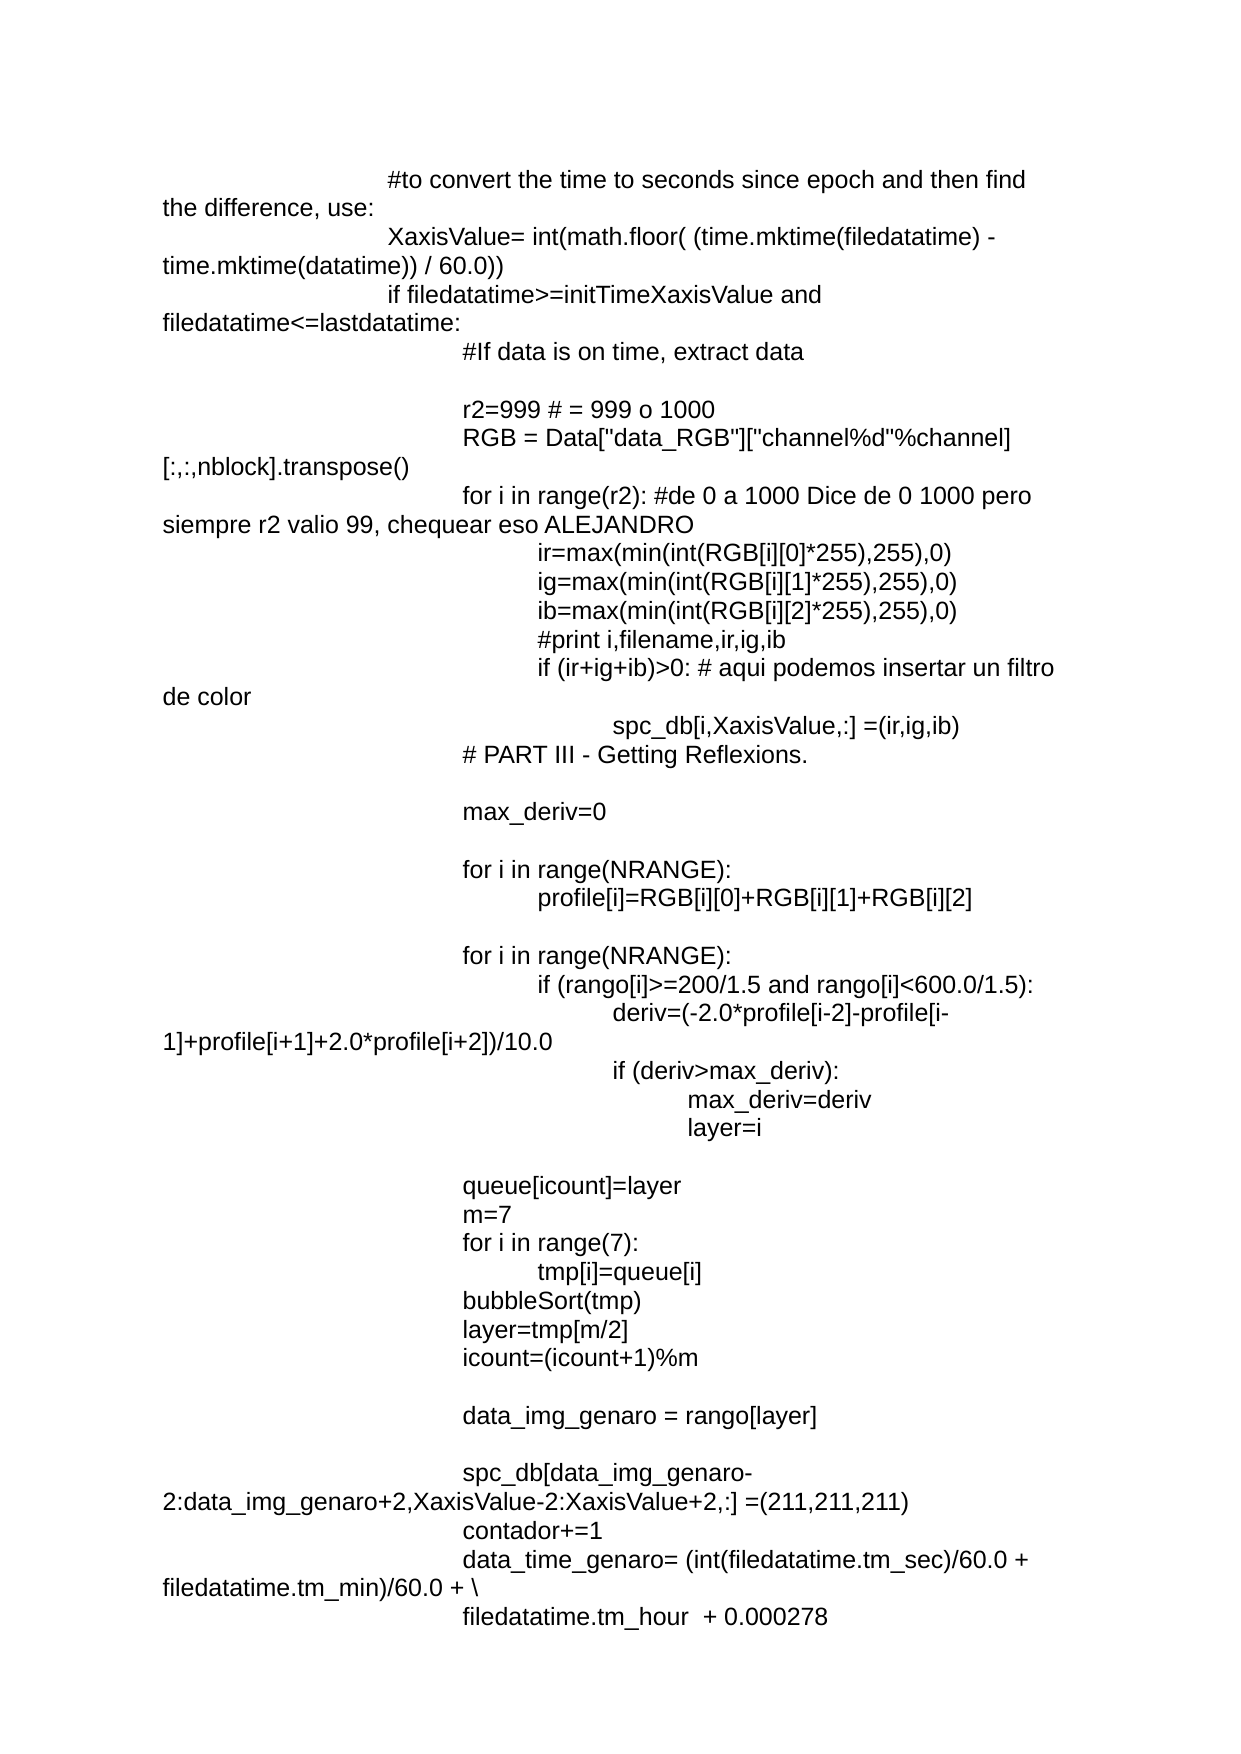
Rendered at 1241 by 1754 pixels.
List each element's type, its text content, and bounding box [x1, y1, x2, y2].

text queue[icount]=layer [162, 1171, 1065, 1199]
text for i in range(7): [162, 1228, 1065, 1257]
text for i in range(NRANGE): [162, 941, 1065, 969]
text layer=i [162, 1113, 1065, 1142]
text tmp[i]=queue[i] [162, 1257, 1065, 1286]
text # PART III - Getting Reflexions. [162, 739, 1065, 768]
text filedatatime.tm_hour + 0.000278 [162, 1602, 1065, 1631]
text bubbleSort(tmp) [162, 1286, 1065, 1314]
text data_img_genaro = rango[layer] [162, 1401, 1065, 1429]
text spc_db[i,XaxisValue,:] =(ir,ig,ib) [162, 711, 1065, 739]
text if filedatatime>=initTimeXaxisValue and filedatatime<=lastdatatime: [162, 279, 1065, 337]
text layer=tmp[m/2] [162, 1314, 1065, 1343]
text max_deriv=0 [162, 797, 1065, 826]
text m=7 [162, 1199, 1065, 1228]
text ig=max(min(int(RGB[i][1]*255),255),0) [162, 567, 1065, 596]
text icount=(icount+1)%m [162, 1343, 1065, 1372]
text if (ir+ig+ib)>0: # aqui podemos insertar un filtro de color [162, 653, 1065, 711]
text #If data is on time, extract data [162, 337, 1065, 366]
text for i in range(NRANGE): [162, 854, 1065, 883]
text contador+=1 [162, 1516, 1065, 1544]
text if (deriv>max_deriv): [162, 1056, 1065, 1084]
text spc_db[data_img_genaro-2:data_img_genaro+2,XaxisValue-2:XaxisValue+2,:] =(211,211,211) [162, 1458, 1065, 1516]
text profile[i]=RGB[i][0]+RGB[i][1]+RGB[i][2] [162, 883, 1065, 912]
text deriv=(-2.0*profile[i-2]-profile[i-1]+profile[i+1]+2.0*profile[i+2])/10.0 [162, 998, 1065, 1056]
text ib=max(min(int(RGB[i][2]*255),255),0) [162, 596, 1065, 624]
text XaxisValue= int(math.floor( (time.mktime(filedatatime) - time.mktime(datatime)) / 60.0)) [162, 222, 1065, 279]
text for i in range(r2): #de 0 a 1000 Dice de 0 1000 pero siempre r2 valio 99, chequear eso ALEJANDRO [162, 481, 1065, 538]
text max_deriv=deriv [162, 1084, 1065, 1113]
text RGB = Data["data_RGB"]["channel%d"%channel][:,:,nblock].transpose() [162, 423, 1065, 481]
text if (rango[i]>=200/1.5 and rango[i]<600.0/1.5): [162, 969, 1065, 998]
text r2=999 # = 999 o 1000 [162, 394, 1065, 423]
text data_time_genaro= (int(filedatatime.tm_sec)/60.0 + filedatatime.tm_min)/60.0 + \ [162, 1544, 1065, 1602]
text #print i,filename,ir,ig,ib [162, 624, 1065, 653]
text ir=max(min(int(RGB[i][0]*255),255),0) [162, 538, 1065, 567]
text #to convert the time to seconds since epoch and then find the difference, use: [162, 164, 1065, 222]
